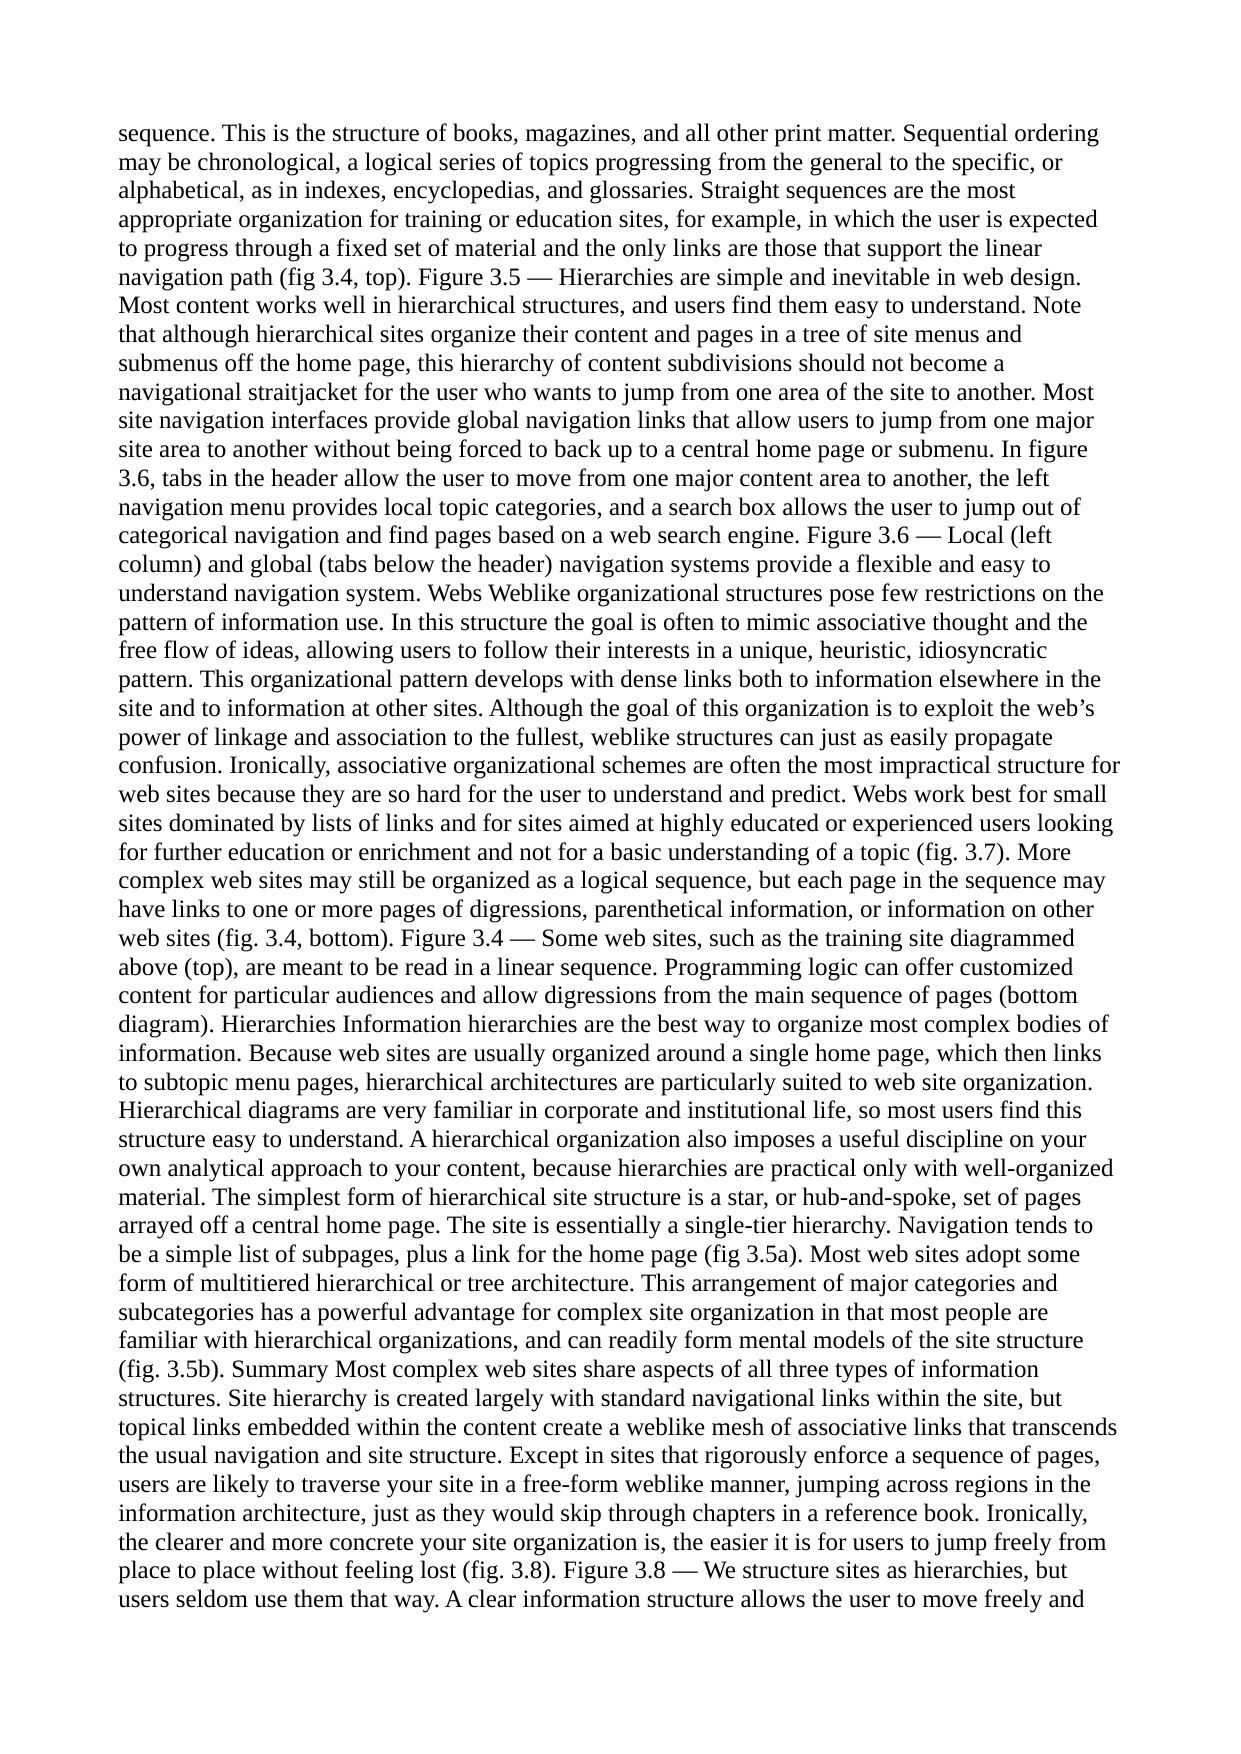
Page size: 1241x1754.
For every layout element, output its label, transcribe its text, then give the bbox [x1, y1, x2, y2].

text sequence. This is the structure of books, magazines, and all other print matter. Sequential ordering may be chronological, a logical series of topics progressing from the general to the specific, or alphabetical, as in indexes, encyclopedias, and glossaries. Straight sequences are the most appropriate organization for training or education sites, for example, in which the user is expected to progress through a fixed set of material and the only links are those that support the linear navigation path (fig 3.4, top). Figure 3.5 — Hierarchies are simple and inevitable in web design. Most content works well in hierarchical structures, and users find them easy to understand. Note that although hierarchical sites organize their content and pages in a tree of site menus and submenus off the home page, this hierarchy of content subdivisions should not become a navigational straitjacket for the user who wants to jump from one area of the site to another. Most site navigation interfaces provide global navigation links that allow users to jump from one major site area to another without being forced to back up to a central home page or submenu. In figure 3.6, tabs in the header allow the user to move from one major content area to another, the left navigation menu provides local topic categories, and a search box allows the user to jump out of categorical navigation and find pages based on a web search engine. Figure 3.6 — Local (left column) and global (tabs below the header) navigation systems provide a flexible and easy to understand navigation system. Webs Weblike organizational structures pose few restrictions on the pattern of information use. In this structure the goal is often to mimic associative thought and the free flow of ideas, allowing users to follow their interests in a unique, heuristic, idiosyncratic pattern. This organizational pattern develops with dense links both to information elsewhere in the site and to information at other sites. Although the goal of this organization is to exploit the web’s power of linkage and association to the fullest, weblike structures can just as easily propagate confusion. Ironically, associative organizational schemes are often the most impractical structure for web sites because they are so hard for the user to understand and predict. Webs work best for small sites dominated by lists of links and for sites aimed at highly educated or experienced users looking for further education or enrichment and not for a basic understanding of a topic (fig. 3.7). More complex web sites may still be organized as a logical sequence, but each page in the sequence may have links to one or more pages of digressions, parenthetical information, or information on other web sites (fig. 3.4, bottom). Figure 3.4 — Some web sites, such as the training site diagrammed above (top), are meant to be read in a linear sequence. Programming logic can offer customized content for particular audiences and allow digressions from the main sequence of pages (bottom diagram). Hierarchies Information hierarchies are the best way to organize most complex bodies of information. Because web sites are usually organized around a single home page, which then links to subtopic menu pages, hierarchical architectures are particularly suited to web site organization. Hierarchical diagrams are very familiar in corporate and institutional life, so most users find this structure easy to understand. A hierarchical organization also imposes a useful discipline on your own analytical approach to your content, because hierarchies are practical only with well-organized material. The simplest form of hierarchical site structure is a star, or hub-and-spoke, set of pages arrayed off a central home page. The site is essentially a single-tier hierarchy. Navigation tends to be a simple list of subpages, plus a link for the home page (fig 3.5a). Most web sites adopt some form of multitiered hierarchical or tree architecture. This arrangement of major categories and subcategories has a powerful advantage for complex site organization in that most people are familiar with hierarchical organizations, and can readily form mental models of the site structure (fig. 3.5b). Summary Most complex web sites share aspects of all three types of information structures. Site hierarchy is created largely with standard navigational links within the site, but topical links embedded within the content create a weblike mesh of associative links that transcends the usual navigation and site structure. Except in sites that rigorously enforce a sequence of pages, users are likely to traverse your site in a free-form weblike manner, jumping across regions in the information architecture, just as they would skip through chapters in a reference book. Ironically, the clearer and more concrete your site organization is, the easier it is for users to jump freely from place to place without feeling lost (fig. 3.8). Figure 3.8 — We structure sites as hierarchies, but users seldom use them that way. A clear information structure allows the user to move freely and [118, 118, 1122, 1613]
